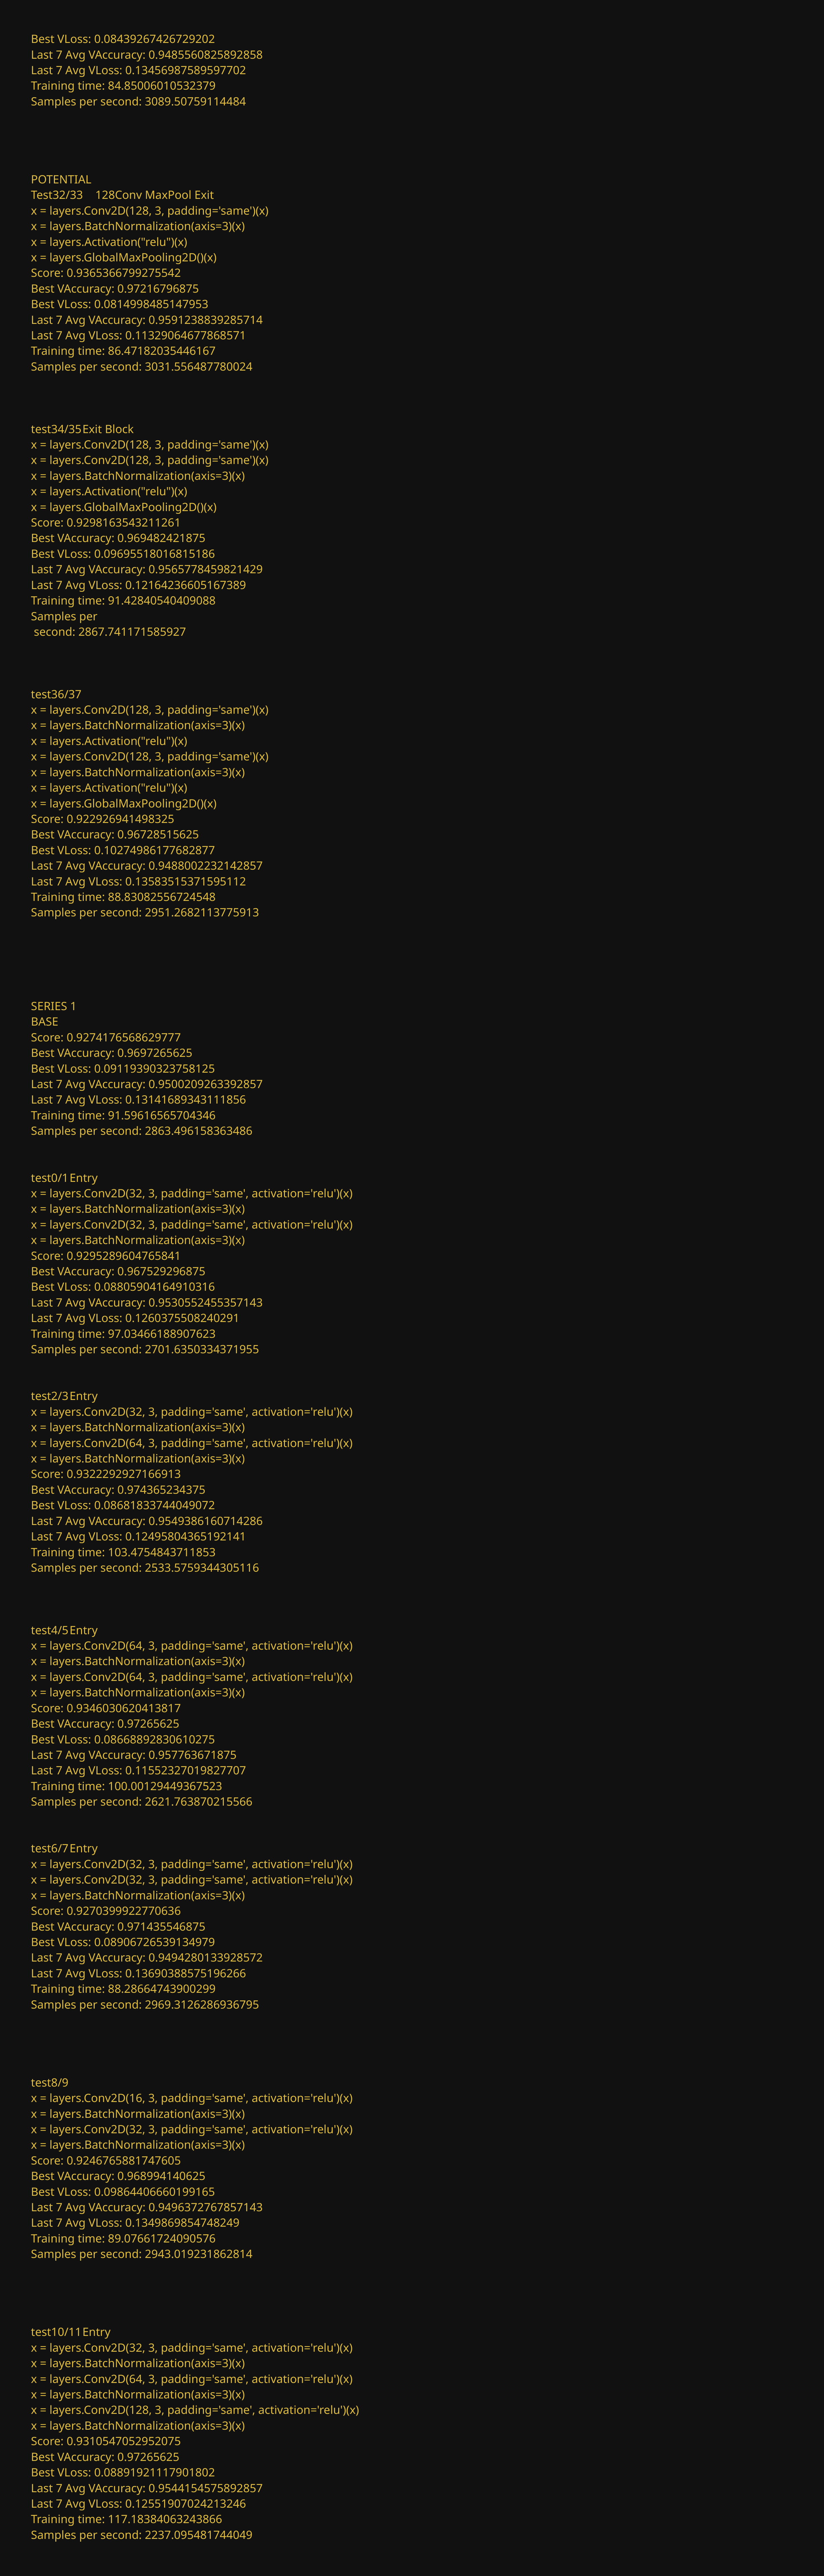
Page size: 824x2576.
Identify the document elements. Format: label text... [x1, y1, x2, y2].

text Best VLoss: 0.08439267426729202 Last 7 Avg VAccuracy: 0.9485560825892858 Last 7 Avg VLoss: 0.13456987589597702 Training time: 84.85006010532379 Samples per second: 3089.50759114484 POTENTIAL Test32/33 128Conv MaxPool Exit x = layers.Conv2D(128, 3, padding='same')(x) x = layers.BatchNormalization(axis=3)(x) x = layers.Activation("relu")(x) x = layers.GlobalMaxPooling2D()(x) Score: 0.9365366799275542 Best VAccuracy: 0.97216796875 Best VLoss: 0.0814998485147953 Last 7 Avg VAccuracy: 0.9591238839285714 Last 7 Avg VLoss: 0.11329064677868571 Training time: 86.47182035446167 Samples per second: 3031.556487780024 test34/35 Exit Block x = layers.Conv2D(128, 3, padding='same')(x) x = layers.Conv2D(128, 3, padding='same')(x) x = layers.BatchNormalization(axis=3)(x) x = layers.Activation("relu")(x) x = layers.GlobalMaxPooling2D()(x) Score: 0.9298163543211261 Best VAccuracy: 0.969482421875 Best VLoss: 0.09695518016815186 Last 7 Avg VAccuracy: 0.9565778459821429 Last 7 Avg VLoss: 0.12164236605167389 Training time: 91.42840540409088 Samples per [31, 31, 793, 624]
text second: 2867.741171585927 test36/37 x = layers.Conv2D(128, 3, padding='same')(x) x = layers.BatchNormalization(axis=3)(x) x = layers.Activation("relu")(x) x = layers.Conv2D(128, 3, padding='same')(x) x = layers.BatchNormalization(axis=3)(x) x = layers.Activation("relu")(x) x = layers.GlobalMaxPooling2D()(x) Score: 0.922926941498325 Best VAccuracy: 0.96728515625 Best VLoss: 0.10274986177682877 Last 7 Avg VAccuracy: 0.9488002232142857 Last 7 Avg VLoss: 0.13583515371595112 Training time: 88.83082556724548 Samples per second: 2951.2682113775913 SERIES 1 BASE Score: 0.9274176568629777 Best VAccuracy: 0.9697265625 Best VLoss: 0.09119390323758125 Last 7 Avg VAccuracy: 0.9500209263392857 Last 7 Avg VLoss: 0.13141689343111856 Training time: 91.59616565704346 Samples per second: 2863.496158363486 test0/1 Entry x = layers.Conv2D(32, 3, padding='same', activation='relu')(x) x = layers.BatchNormalization(axis=3)(x) x = layers.Conv2D(32, 3, padding='same', activation='relu')(x) x = layers.BatchNormalization(axis=3)(x) Score: 0.9295289604765841 Best VAccuracy: 0.967529296875 Best VLoss: 0.08805904164910316 Last 7 Avg VAccuracy: 0.9530552455357143 Last 7 Avg VLoss: 0.1260375508240291 Training time: 97.03466188907623 Samples per second: 2701.6350334371955 test2/3 Entry x = layers.Conv2D(32, 3, padding='same', activation='relu')(x) x = layers.BatchNormalization(axis=3)(x) x = layers.Conv2D(64, 3, padding='same', activation='relu')(x) x = layers.BatchNormalization(axis=3)(x) Score: 0.9322292927166913 Best VAccuracy: 0.974365234375 Best VLoss: 0.08681833744049072 Last 7 Avg VAccuracy: 0.9549386160714286 Last 7 Avg VLoss: 0.12495804365192141 Training time: 103.4754843711853 Samples per second: 2533.5759344305116 test4/5 Entry x = layers.Conv2D(64, 3, padding='same', activation='relu')(x) x = layers.BatchNormalization(axis=3)(x) x = layers.Conv2D(64, 3, padding='same', activation='relu')(x) x = layers.BatchNormalization(axis=3)(x) Score: 0.9346030620413817 Best VAccuracy: 0.97265625 Best VLoss: 0.08668892830610275 Last 7 Avg VAccuracy: 0.957763671875 Last 7 Avg VLoss: 0.11552327019827707 Training time: 100.00129449367523 Samples per second: 2621.763870215566 test6/7 Entry x = layers.Conv2D(32, 3, padding='same', activation='relu')(x) x = layers.Conv2D(32, 3, padding='same', activation='relu')(x) x = layers.BatchNormalization(axis=3)(x) Score: 0.9270399922770636 Best VAccuracy: 0.971435546875 Best VLoss: 0.08906726539134979 Last 7 Avg VAccuracy: 0.9494280133928572 Last 7 Avg VLoss: 0.13690388575196266 Training time: 88.28664743900299 Samples per second: 2969.3126286936795 test8/9 x = layers.Conv2D(16, 3, padding='same', activation='relu')(x) x = layers.BatchNormalization(axis=3)(x) x = layers.Conv2D(32, 3, padding='same', activation='relu')(x) x = layers.BatchNormalization(axis=3)(x) Score: 0.9246765881747605 Best VAccuracy: 0.968994140625 Best VLoss: 0.09864406660199165 Last 7 Avg VAccuracy: 0.9496372767857143 Last 7 Avg VLoss: 0.1349869854748249 Training time: 89.07661724090576 Samples per second: 2943.019231862814 test10/11 Entry x = layers.Conv2D(32, 3, padding='same', activation='relu')(x) x = layers.BatchNormalization(axis=3)(x) x = layers.Conv2D(64, 3, padding='same', activation='relu')(x) x = layers.BatchNormalization(axis=3)(x) x = layers.Conv2D(128, 3, padding='same', activation='relu')(x) x = layers.BatchNormalization(axis=3)(x) Score: 0.9310547052952075 Best VAccuracy: 0.97265625 Best VLoss: 0.08891921117901802 Last 7 Avg VAccuracy: 0.9544154575892857 Last 7 Avg VLoss: 0.12551907024213246 Training time: 117.18384063243866 Samples per second: 2237.095481744049 [31, 624, 793, 2542]
